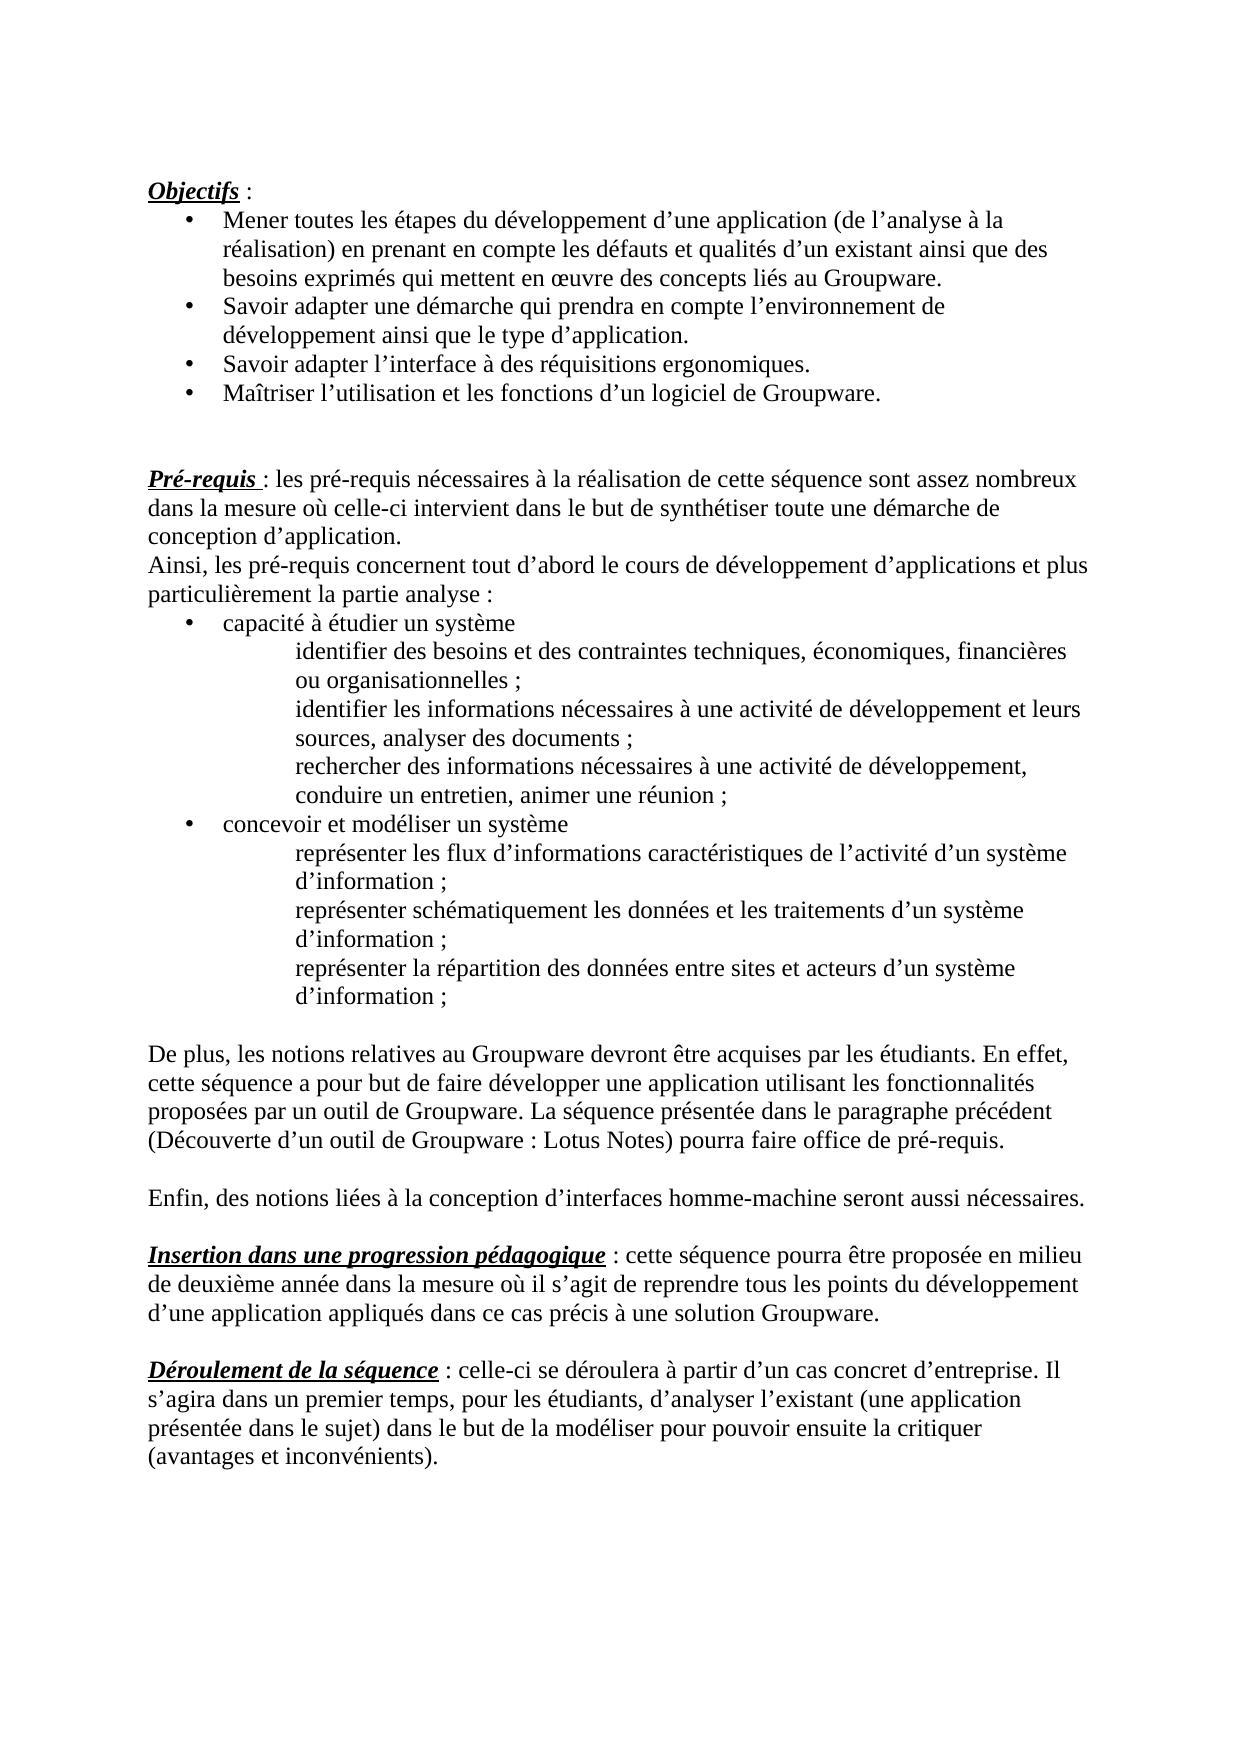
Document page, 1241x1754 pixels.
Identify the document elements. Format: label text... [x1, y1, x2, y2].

list Maîtriser l’utilisation et les fonctions d’un logiciel de Groupware. [185, 378, 1092, 406]
text Déroulement de la séquence : celle-ci se déroulera à partir d’un cas concret d’entreprise. Il s’agira dans un premier temps, pour les étudiants, d’analyser l’existant (une application présentée dans le sujet) dans le but de la modéliser pour pouvoir ensuite la critiquer (avantages et inconvénients). [148, 1355, 1092, 1470]
list Savoir adapter une démarche qui prendra en compte l’environnement de développement ainsi que le type d’application. [185, 291, 1092, 349]
text Ainsi, les pré-requis concernent tout d’abord le cours de développement d’applications et plus particulièrement la partie analyse : [148, 550, 1092, 608]
list capacité à étudier un système [185, 608, 1092, 636]
text Objectifs : [148, 176, 1092, 205]
text identifier les informations nécessaires à une activité de développement et leurs sources, analyser des documents ; [148, 694, 1092, 751]
text représenter schématiquement les données et les traitements d’un système d’information ; [148, 895, 1092, 953]
text Insertion dans une progression pédagogique : cette séquence pourra être proposée en milieu de deuxième année dans la mesure où il s’agit de reprendre tous les points du développement d’une application appliqués dans ce cas précis à une solution Groupware. [148, 1240, 1092, 1326]
list Mener toutes les étapes du développement d’une application (de l’analyse à la réalisation) en prenant en compte les défauts et qualités d’un existant ainsi que des besoins exprimés qui mettent en œuvre des concepts liés au Groupware. [185, 205, 1092, 291]
list Savoir adapter l’interface à des réquisitions ergonomiques. [185, 349, 1092, 378]
text rechercher des informations nécessaires à une activité de développement, conduire un entretien, animer une réunion ; [148, 751, 1092, 809]
list concevoir et modéliser un système [185, 809, 1092, 838]
text représenter la répartition des données entre sites et acteurs d’un système d’information ; [148, 953, 1092, 1010]
text De plus, les notions relatives au Groupware devront être acquises par les étudiants. En effet, cette séquence a pour but de faire développer une application utilisant les fonctionnalités proposées par un outil de Groupware. La séquence présentée dans le paragraphe précédent (Découverte d’un outil de Groupware : Lotus Notes) pourra faire office de pré-requis. [148, 1039, 1092, 1154]
text identifier des besoins et des contraintes techniques, économiques, financières ou organisationnelles ; [148, 636, 1092, 694]
text Pré-requis : les pré-requis nécessaires à la réalisation de cette séquence sont assez nombreux dans la mesure où celle-ci intervient dans le but de synthétiser toute une démarche de conception d’application. [148, 464, 1092, 550]
text Enfin, des notions liées à la conception d’interfaces homme-machine seront aussi nécessaires. [148, 1183, 1092, 1211]
text représenter les flux d’informations caractéristiques de l’activité d’un système d’information ; [148, 838, 1092, 895]
